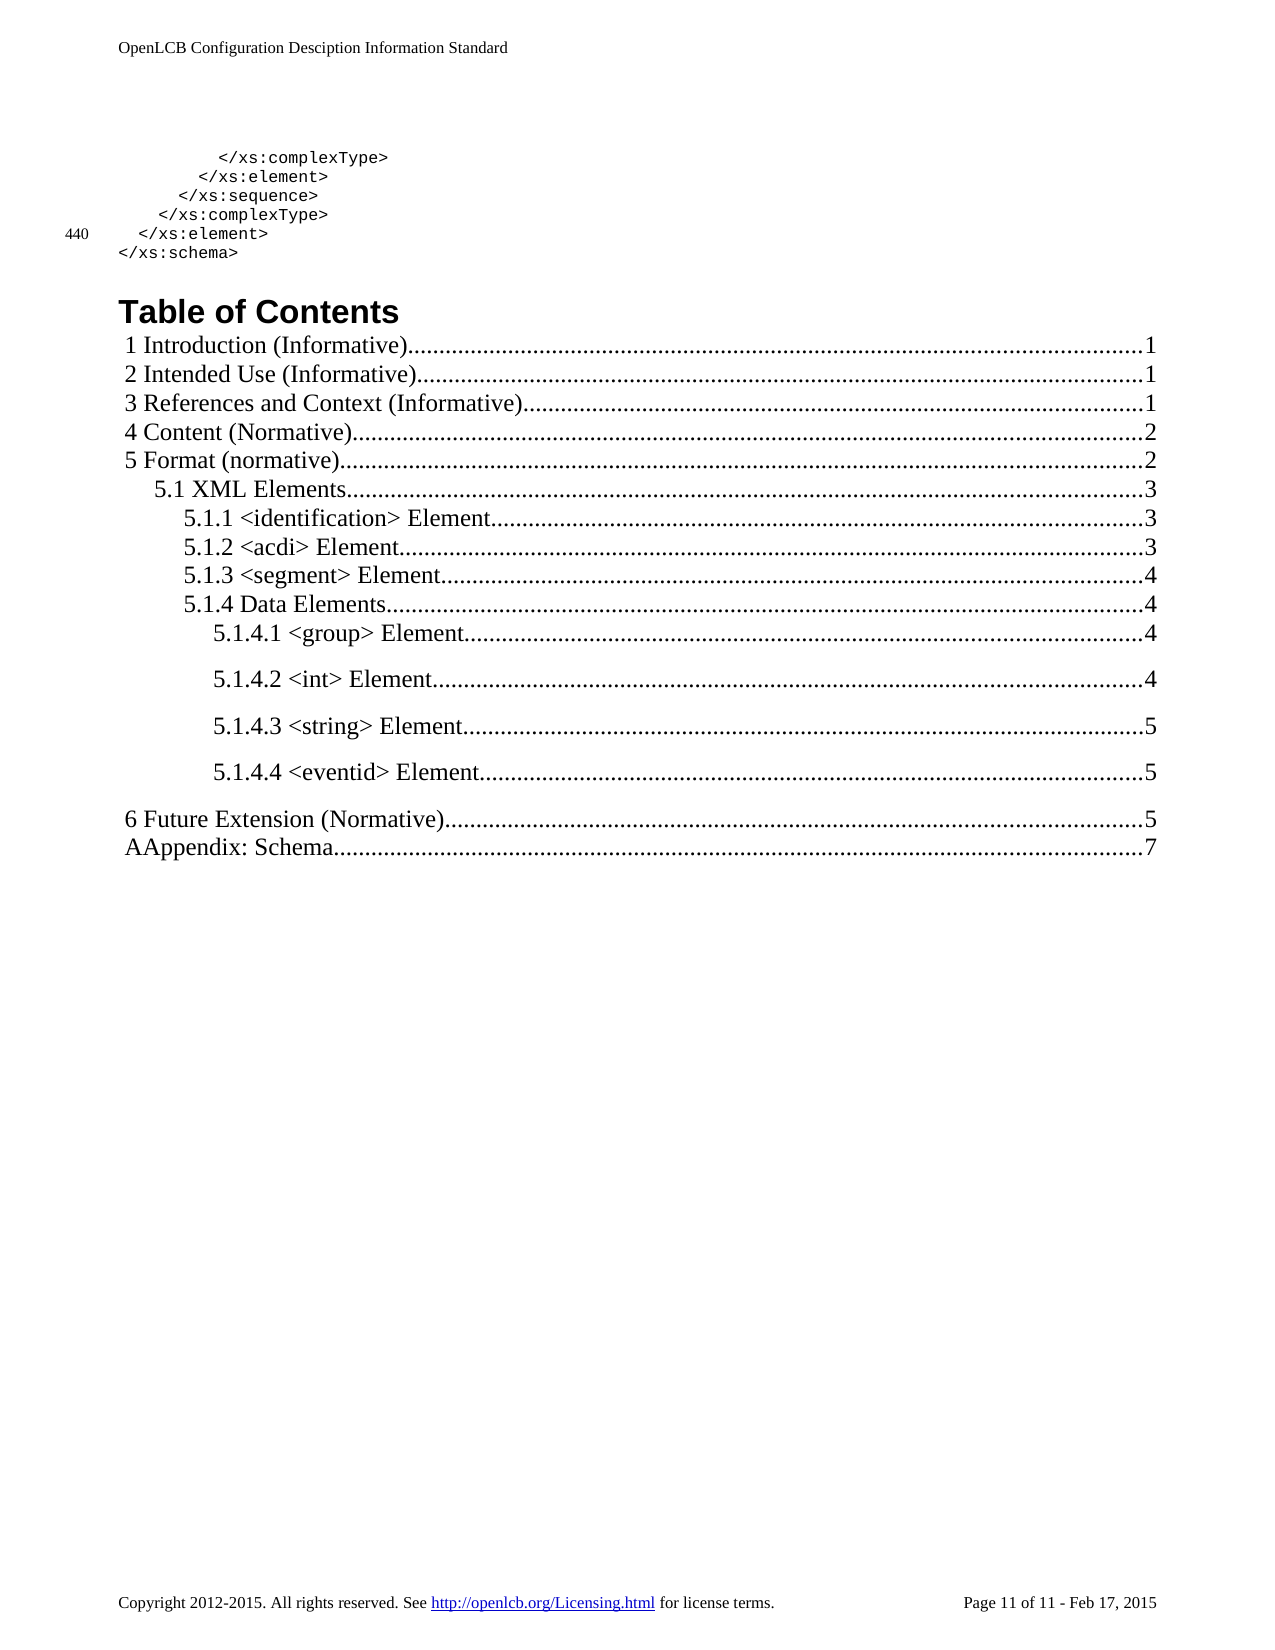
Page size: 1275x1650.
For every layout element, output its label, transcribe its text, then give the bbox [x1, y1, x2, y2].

subtitle Table of Contents [118, 292, 1157, 330]
text </xs:complexType> [118, 207, 1157, 225]
text 2 Intended Use (Informative) 1 [118, 359, 1157, 388]
text 6 Future Extension (Normative) 5 [118, 804, 1157, 832]
text 5.1.4.3 <string> Element 5 [207, 711, 1157, 739]
text 3 References and Context (Informative) 1 [118, 388, 1157, 417]
text </xs:complexType> [118, 150, 1157, 169]
text 5.1.4.4 <eventid> Element 5 [207, 757, 1157, 786]
text </xs:schema> [118, 244, 1157, 263]
text </xs:sequence> [118, 188, 1157, 207]
text 5.1.4 Data Elements 4 [177, 589, 1157, 618]
text 5.1.2 <acdi> Element 3 [177, 532, 1157, 560]
text 5.1.1 <identification> Element 3 [177, 503, 1157, 532]
text 4 Content (Normative) 2 [118, 417, 1157, 445]
text 5.1.4.1 <group> Element 4 [207, 618, 1157, 647]
text 1 Introduction (Informative) 1 [118, 330, 1157, 359]
text </xs:element> [118, 225, 1157, 244]
text 5 Format (normative) 2 [118, 445, 1157, 474]
text AAppendix: Schema 7 [118, 832, 1157, 861]
text 5.1.3 <segment> Element 4 [177, 560, 1157, 589]
text </xs:element> [118, 169, 1157, 188]
text 5.1.4.2 <int> Element 4 [207, 664, 1157, 693]
text 5.1 XML Elements 3 [148, 474, 1157, 503]
